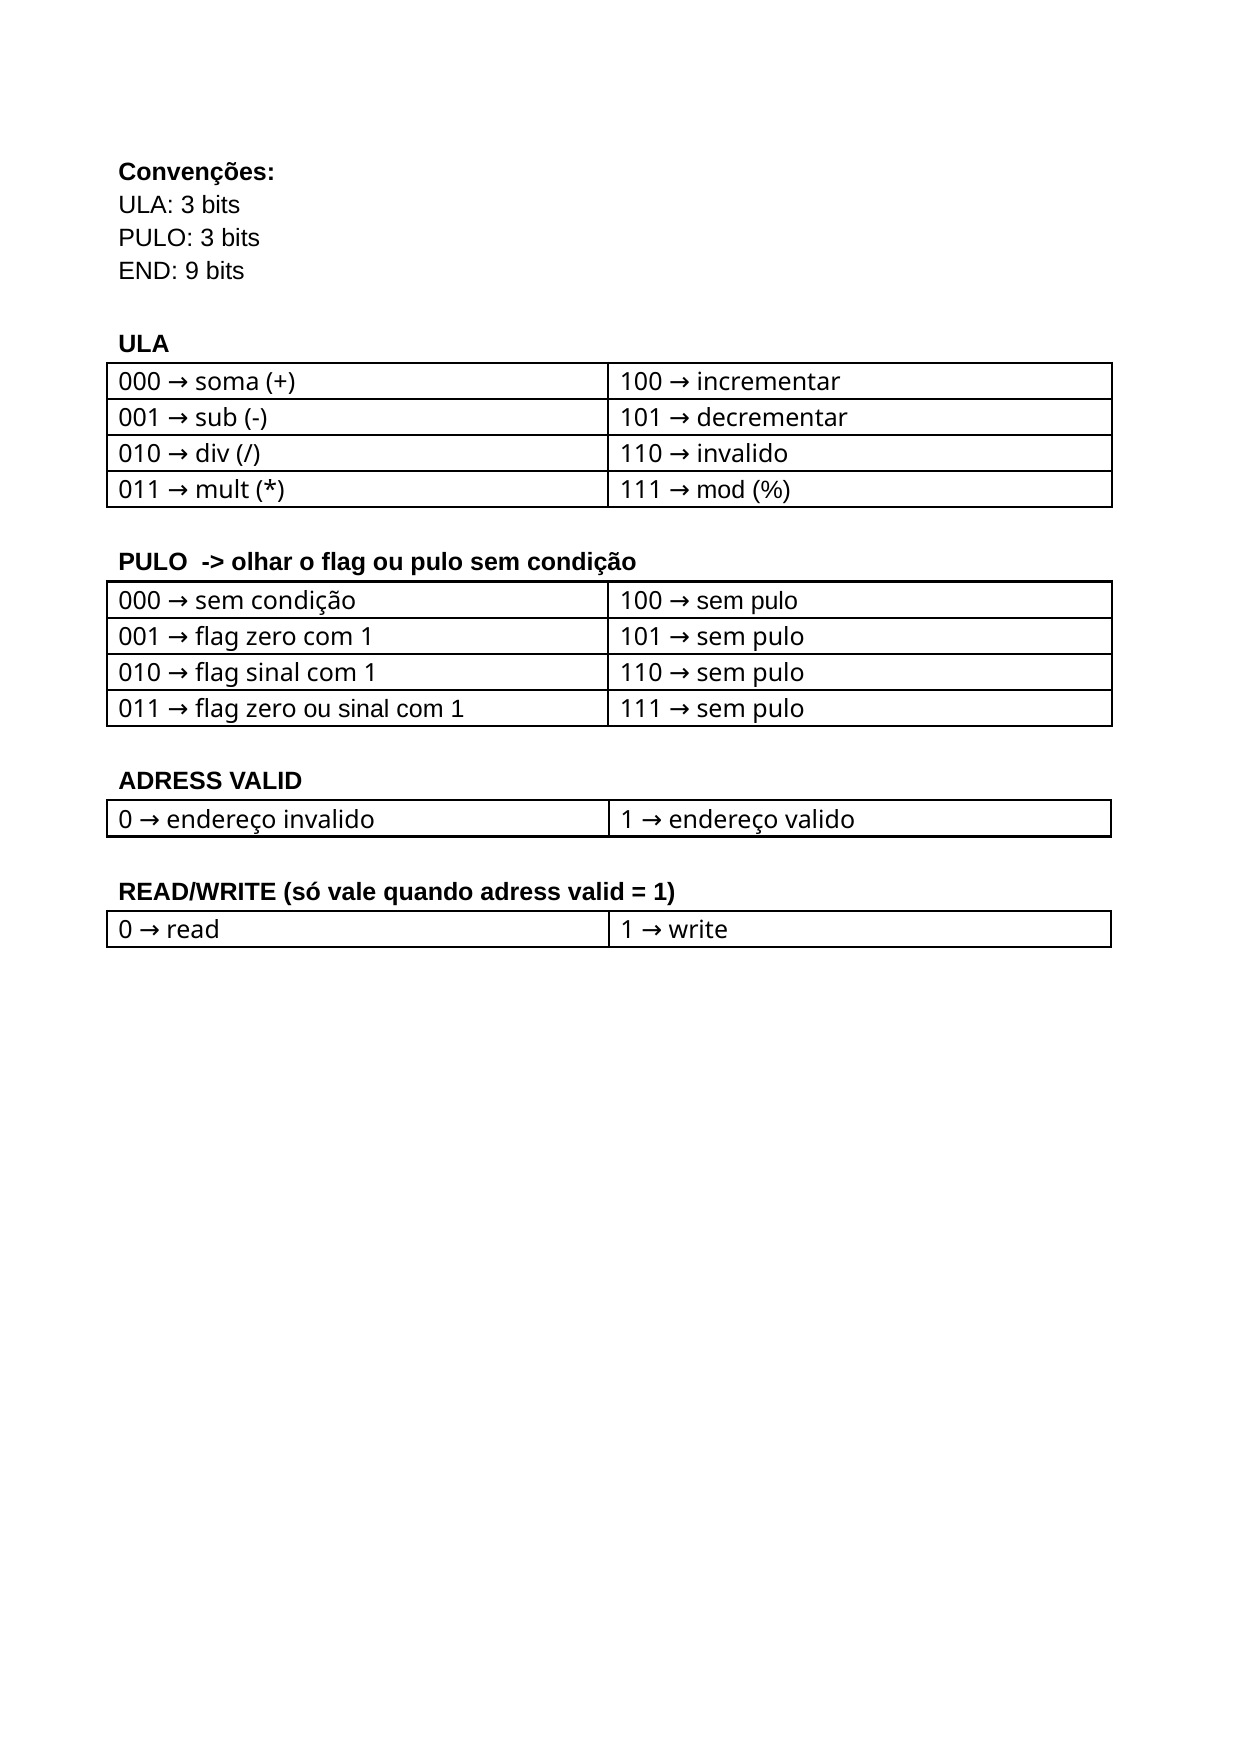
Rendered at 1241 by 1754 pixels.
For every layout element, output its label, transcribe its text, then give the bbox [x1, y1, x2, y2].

table_header 100 → sem pulo [609, 583, 1111, 617]
text ULA [118, 328, 1122, 357]
table_cell 011 → flag zero ou sinal com 1 [108, 691, 607, 725]
text ADRESS VALID [118, 766, 1122, 795]
table_cell 001 → flag zero com 1 [108, 619, 607, 653]
table_cell 111 → mod (%) [609, 472, 1111, 506]
text PULO -> olhar o flag ou pulo sem condição [118, 547, 1122, 576]
text PULO: 3 bits [118, 223, 1122, 252]
table_cell 101 → decrementar [609, 400, 1111, 434]
table_cell 010 → div (/) [108, 436, 607, 470]
table_cell 111 → sem pulo [609, 691, 1111, 725]
table_cell 011 → mult (*) [108, 472, 607, 506]
table_cell 001 → sub (-) [108, 400, 607, 434]
table_header 0 → read [108, 912, 608, 946]
text READ/WRITE (só vale quando adress valid = 1) [118, 877, 1122, 905]
table_cell 110 → sem pulo [609, 655, 1111, 689]
text END: 9 bits [118, 256, 1122, 285]
table_header 100 → incrementar [609, 364, 1111, 398]
text ULA: 3 bits [118, 190, 1122, 219]
table_header 1 → write [610, 912, 1110, 946]
table_header 0 → endereço invalido [108, 801, 608, 835]
table_cell 110 → invalido [609, 436, 1111, 470]
table_header 000 → sem condição [108, 583, 607, 617]
table_header 1 → endereço valido [610, 801, 1110, 835]
table_cell 101 → sem pulo [609, 619, 1111, 653]
table_cell 010 → flag sinal com 1 [108, 655, 607, 689]
text Convenções: [118, 157, 1122, 186]
table_header 000 → soma (+) [108, 364, 607, 398]
